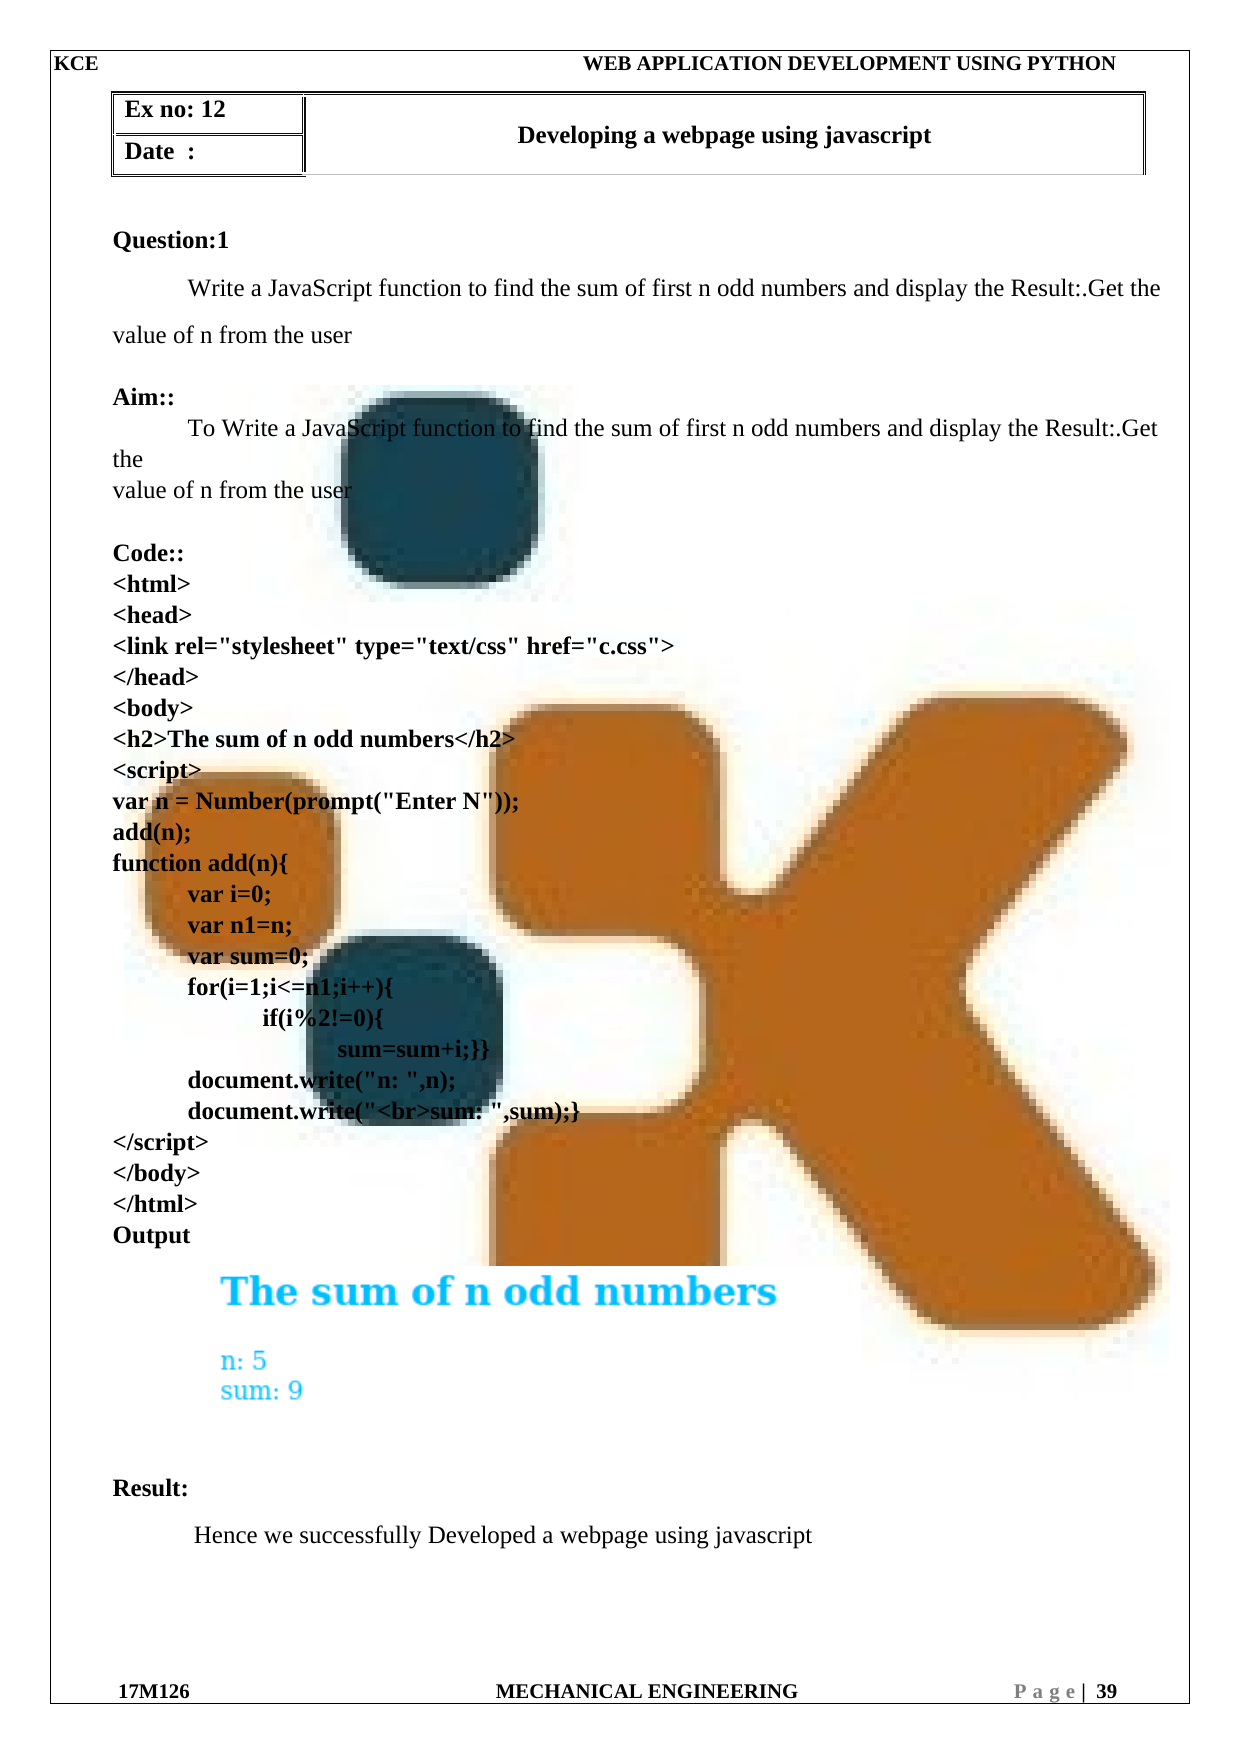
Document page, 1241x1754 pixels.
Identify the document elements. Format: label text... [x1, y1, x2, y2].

text <h2>The sum of n odd numbers</h2> [112, 724, 1181, 753]
text Code:: [112, 538, 1181, 566]
text var n = Number(prompt("Enter N")); [112, 786, 1181, 815]
text value of n from the user [112, 476, 1181, 504]
table_header Developing a webpage using javascript [304, 95, 1143, 174]
text Question:1 [112, 225, 1181, 254]
text add(n); [112, 817, 1181, 846]
text var sum=0; [112, 941, 1181, 970]
text Hence we successfully Developed a webpage using javascript [112, 1520, 1181, 1549]
text <script> [112, 755, 1181, 784]
text </script> [112, 1127, 1181, 1156]
text var i=0; [112, 879, 1181, 908]
text </html> [112, 1189, 1181, 1218]
text for(i=1;i<=n1;i++){ [112, 972, 1181, 1001]
text </body> [112, 1158, 1181, 1187]
picture [124, 1249, 1170, 1425]
text sum=sum+i;}} [112, 1034, 1181, 1063]
text Output [112, 1221, 1181, 1249]
text <body> [112, 693, 1181, 722]
table_header Ex no: 12 [114, 93, 304, 133]
text <html> [112, 569, 1181, 597]
text Result: [112, 1473, 1181, 1501]
text value of n from the user [112, 320, 1181, 349]
text if(i%2!=0){ [112, 1003, 1181, 1032]
text <head> [112, 600, 1181, 628]
text document.write("<br>sum: ",sum);} [112, 1096, 1181, 1125]
table_cell Date : [113, 133, 304, 174]
picture [124, 504, 1170, 538]
text </head> [112, 662, 1181, 691]
text To Write a JavaScript function to find the sum of first n odd numbers and display the Result:.Get the [112, 413, 1181, 473]
text function add(n){ [112, 848, 1181, 877]
text Write a JavaScript function to find the sum of first n odd numbers and display the Result:.Get the [112, 273, 1181, 301]
text Aim:: [112, 382, 1181, 411]
text var n1=n; [112, 910, 1181, 939]
text document.write("n: ",n); [112, 1065, 1181, 1094]
text <link rel="stylesheet" type="text/css" href="c.css"> [112, 631, 1181, 659]
